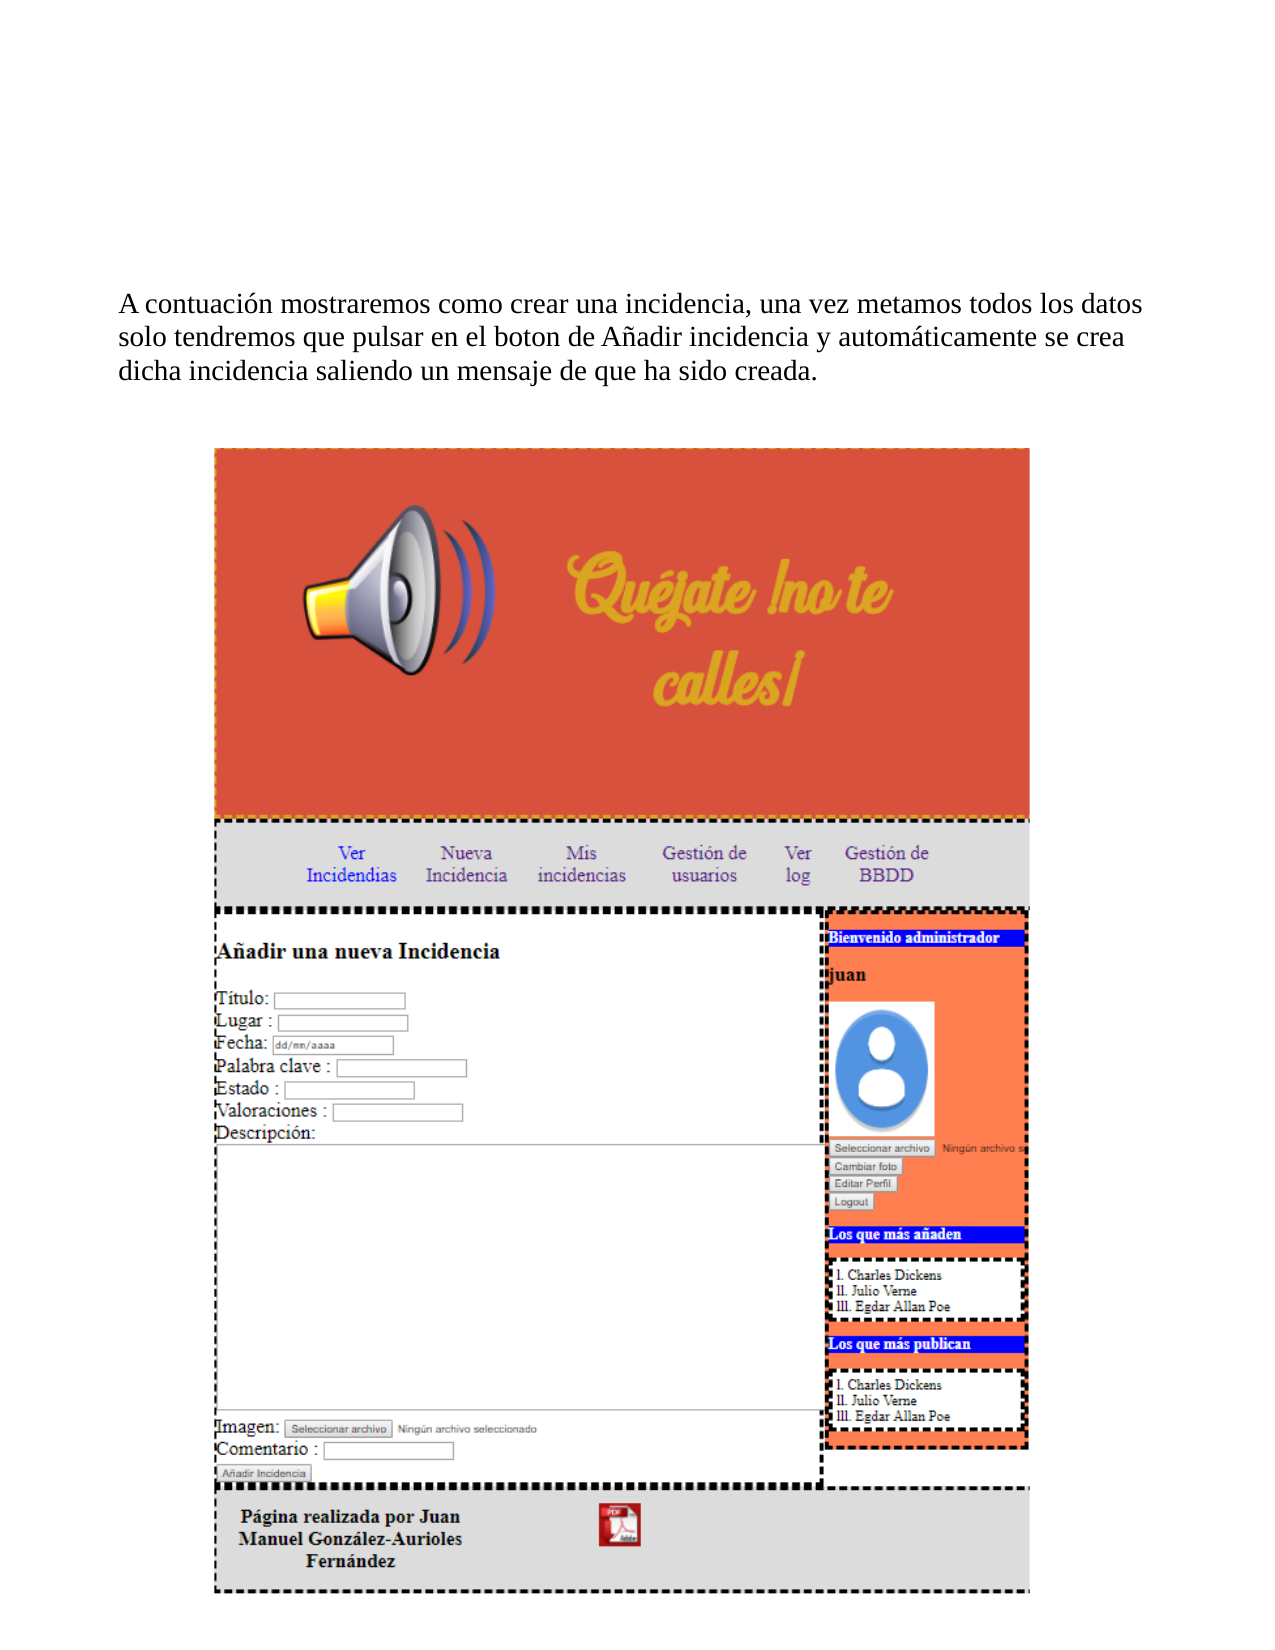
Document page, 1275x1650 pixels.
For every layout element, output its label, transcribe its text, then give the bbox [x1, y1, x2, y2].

picture [214, 448, 1030, 1600]
text A contuación mostraremos como crear una incidencia, una vez metamos todos los datos solo tendremos que pulsar en el boton de Añadir incidencia y automáticamente se crea dicha incidencia saliendo un mensaje de que ha sido creada. [118, 286, 1157, 386]
